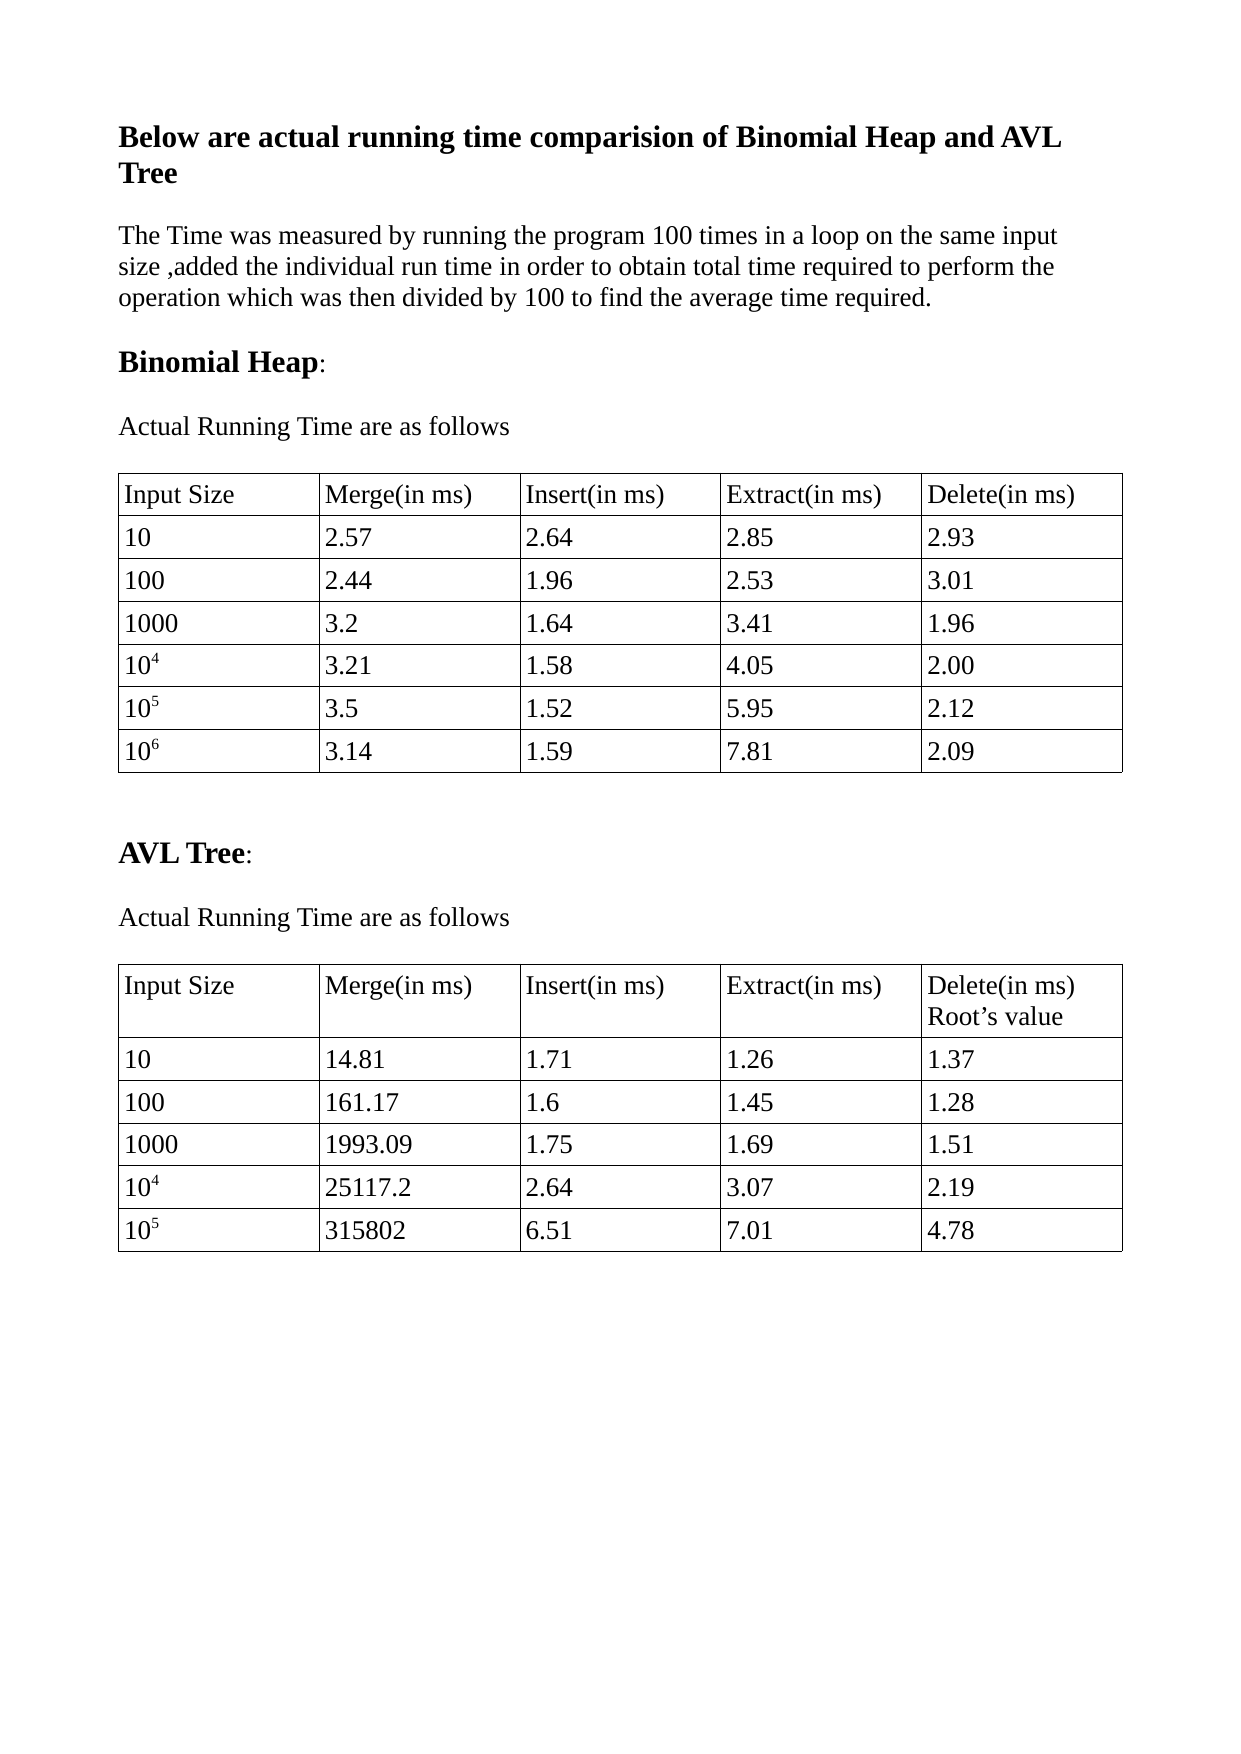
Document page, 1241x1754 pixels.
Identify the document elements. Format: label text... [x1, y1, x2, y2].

table_cell 3.07 [721, 1166, 921, 1208]
table_cell 1.75 [521, 1124, 720, 1165]
table_cell 1000 [119, 1124, 319, 1165]
table_cell 1.6 [521, 1081, 720, 1123]
table_cell 105 [119, 687, 319, 729]
table_cell 2.12 [922, 687, 1122, 729]
table_cell 1.96 [922, 602, 1122, 643]
table_cell 7.01 [721, 1209, 921, 1251]
table_cell 14.81 [320, 1038, 520, 1080]
table_cell 1.96 [521, 559, 720, 601]
table_header Insert(in ms) [521, 474, 720, 515]
table_cell 5.95 [721, 687, 921, 729]
table_cell 3.01 [922, 559, 1122, 601]
table_cell 4.05 [721, 645, 921, 686]
text Below are actual running time comparision of Binomial Heap and AVL Tree [118, 118, 1122, 190]
table_cell 100 [119, 1081, 319, 1123]
table_cell 104 [119, 1166, 319, 1208]
table_cell 3.21 [320, 645, 520, 686]
table_cell 315802 [320, 1209, 520, 1251]
table_cell 2.19 [922, 1166, 1122, 1208]
table_cell 2.53 [721, 559, 921, 601]
table_cell 161.17 [320, 1081, 520, 1123]
table_cell 1.28 [922, 1081, 1122, 1123]
table_header Insert(in ms) [521, 965, 720, 1037]
table_cell 1993.09 [320, 1124, 520, 1165]
table_cell 3.41 [721, 602, 921, 643]
table_header Merge(in ms) [320, 474, 520, 515]
table_header Input Size [119, 474, 319, 515]
table_cell 1000 [119, 602, 319, 643]
table_cell 1.69 [721, 1124, 921, 1165]
table_cell 2.09 [922, 730, 1122, 772]
table_cell 2.57 [320, 516, 520, 558]
table_cell 2.85 [721, 516, 921, 558]
table_cell 2.64 [521, 516, 720, 558]
table_cell 3.14 [320, 730, 520, 772]
text Binomial Heap: [118, 343, 1122, 379]
table_cell 1.51 [922, 1124, 1122, 1165]
table_cell 2.44 [320, 559, 520, 601]
table_cell 1.45 [721, 1081, 921, 1123]
table_cell 2.64 [521, 1166, 720, 1208]
table_cell 7.81 [721, 730, 921, 772]
text Actual Running Time are as follows [118, 901, 1122, 932]
table_cell 104 [119, 645, 319, 686]
table_cell 3.2 [320, 602, 520, 643]
table_cell 10 [119, 516, 319, 558]
table_cell 10 [119, 1038, 319, 1080]
table_cell 1.52 [521, 687, 720, 729]
text The Time was measured by running the program 100 times in a loop on the same input size ,added the individual run time in order to obtain total time required to perform the operation which was then divided by 100 to find the average time required. [118, 219, 1122, 312]
table_header Extract(in ms) [721, 965, 921, 1037]
table_cell 1.59 [521, 730, 720, 772]
table_cell 105 [119, 1209, 319, 1251]
table_cell 106 [119, 730, 319, 772]
table_cell 1.64 [521, 602, 720, 643]
table_header Merge(in ms) [320, 965, 520, 1037]
text AVL Tree: [118, 834, 1122, 870]
table_cell 6.51 [521, 1209, 720, 1251]
table_cell 1.71 [521, 1038, 720, 1080]
table_cell 1.58 [521, 645, 720, 686]
text Actual Running Time are as follows [118, 410, 1122, 442]
table_header Extract(in ms) [721, 474, 921, 515]
table_header Delete(in ms) Root’s value [922, 965, 1122, 1037]
table_cell 25117.2 [320, 1166, 520, 1208]
table_header Delete(in ms) [922, 474, 1122, 515]
table_cell 100 [119, 559, 319, 601]
table_cell 2.00 [922, 645, 1122, 686]
table_cell 3.5 [320, 687, 520, 729]
table_cell 1.37 [922, 1038, 1122, 1080]
table_cell 1.26 [721, 1038, 921, 1080]
table_cell 4.78 [922, 1209, 1122, 1251]
table_cell 2.93 [922, 516, 1122, 558]
table_header Input Size [119, 965, 319, 1037]
